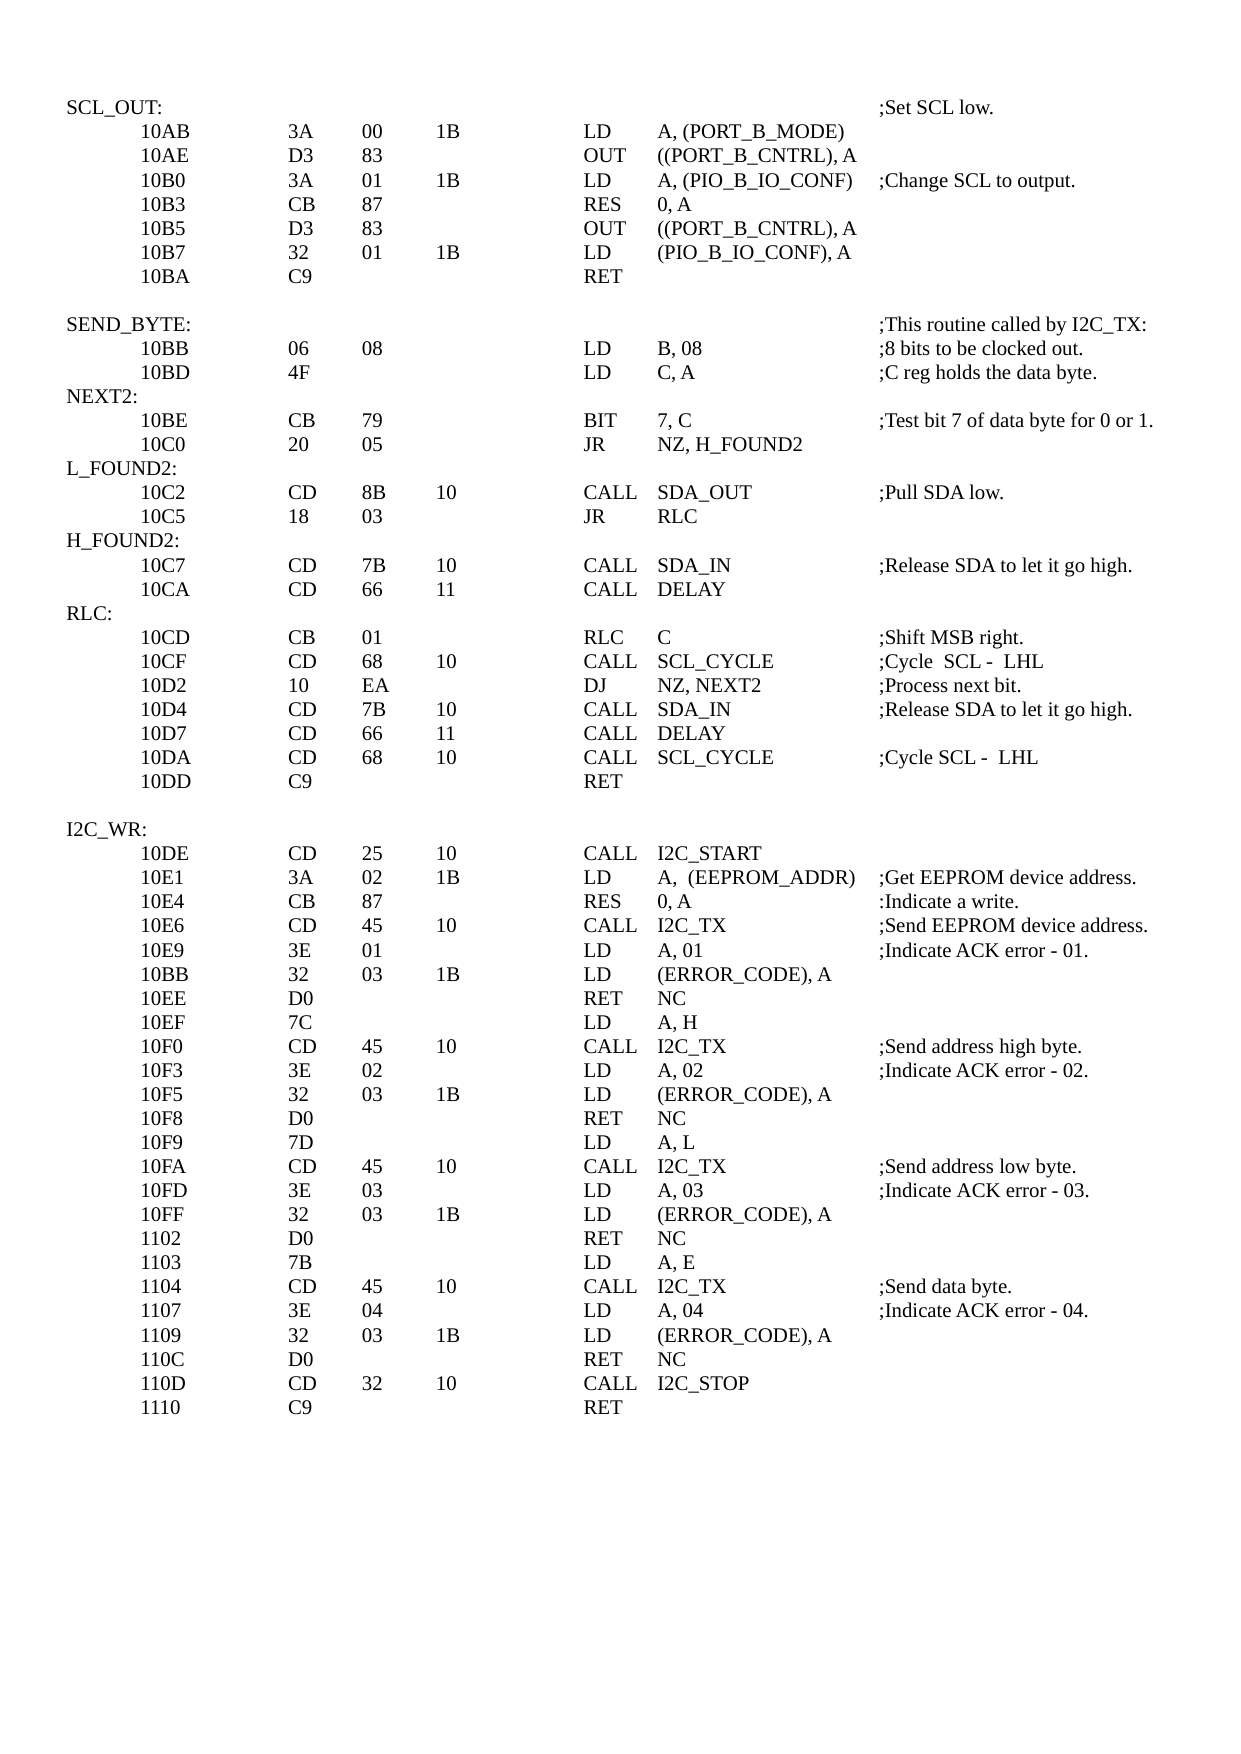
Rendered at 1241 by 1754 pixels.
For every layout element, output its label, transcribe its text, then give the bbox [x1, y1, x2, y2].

text 10B7 32 01 1B LD (PIO_B_IO_CONF), A [66, 240, 1172, 264]
text 1107 3E 04 LD A, 04 ;Indicate ACK error - 04. [66, 1298, 1172, 1322]
text 10DE CD 25 10 CALL I2C_START [66, 841, 1172, 865]
text 10DD C9 RET [66, 769, 1172, 793]
text 10FF 32 03 1B LD (ERROR_CODE), A [66, 1202, 1172, 1226]
text 10B3 CB 87 RES 0, A [66, 192, 1172, 216]
text NEXT2: [66, 384, 1172, 408]
text 10BE CB 79 BIT 7, C ;Test bit 7 of data byte for 0 or 1. [66, 408, 1172, 432]
text 10FA CD 45 10 CALL I2C_TX ;Send address low byte. [66, 1154, 1172, 1178]
text 10EE D0 RET NC [66, 986, 1172, 1010]
text 10D4 CD 7B 10 CALL SDA_IN ;Release SDA to let it go high. [66, 697, 1172, 721]
text 10BD 4F LD C, A ;C reg holds the data byte. [66, 360, 1172, 384]
text 10CA CD 66 11 CALL DELAY [66, 577, 1172, 601]
text 110D CD 32 10 CALL I2C_STOP [66, 1371, 1172, 1395]
text 10FD 3E 03 LD A, 03 ;Indicate ACK error - 03. [66, 1178, 1172, 1202]
text 10F8 D0 RET NC [66, 1106, 1172, 1130]
text 10E6 CD 45 10 CALL I2C_TX ;Send EEPROM device address. [66, 913, 1172, 937]
text 10D7 CD 66 11 CALL DELAY [66, 721, 1172, 745]
text 10E4 CB 87 RES 0, A :Indicate a write. [66, 889, 1172, 913]
text 10BA C9 RET [66, 264, 1172, 288]
text RLC: [66, 601, 1172, 625]
text 10C7 CD 7B 10 CALL SDA_IN ;Release SDA to let it go high. [66, 552, 1172, 577]
text 10F0 CD 45 10 CALL I2C_TX ;Send address high byte. [66, 1034, 1172, 1058]
text 10C5 18 03 JR RLC [66, 504, 1172, 528]
text 10B5 D3 83 OUT ((PORT_B_CNTRL), A [66, 216, 1172, 240]
text 10DA CD 68 10 CALL SCL_CYCLE ;Cycle SCL - LHL [66, 745, 1172, 769]
text 1109 32 03 1B LD (ERROR_CODE), A [66, 1322, 1172, 1347]
text 10E9 3E 01 LD A, 01 ;Indicate ACK error - 01. [66, 937, 1172, 962]
text 10C2 CD 8B 10 CALL SDA_OUT ;Pull SDA low. [66, 480, 1172, 504]
text 10B0 3A 01 1B LD A, (PIO_B_IO_CONF) ;Change SCL to output. [66, 167, 1172, 192]
text L_FOUND2: [66, 456, 1172, 480]
text 1103 7B LD A, E [66, 1250, 1172, 1274]
text 10CD CB 01 RLC C ;Shift MSB right. [66, 625, 1172, 649]
text I2C_WR: [66, 817, 1172, 841]
text 1104 CD 45 10 CALL I2C_TX ;Send data byte. [66, 1274, 1172, 1298]
text 1110 C9 RET [66, 1395, 1172, 1419]
text 10CF CD 68 10 CALL SCL_CYCLE ;Cycle SCL - LHL [66, 649, 1172, 673]
text SCL_OUT: ;Set SCL low. [66, 95, 1172, 119]
text 10BB 06 08 LD B, 08 ;8 bits to be clocked out. [66, 336, 1172, 360]
text 10D2 10 EA DJ NZ, NEXT2 ;Process next bit. [66, 673, 1172, 697]
text 10F5 32 03 1B LD (ERROR_CODE), A [66, 1082, 1172, 1106]
text 1102 D0 RET NC [66, 1226, 1172, 1250]
text 10F3 3E 02 LD A, 02 ;Indicate ACK error - 02. [66, 1058, 1172, 1082]
text H_FOUND2: [66, 528, 1172, 552]
text 10EF 7C LD A, H [66, 1010, 1172, 1034]
text 10F9 7D LD A, L [66, 1130, 1172, 1154]
text SEND_BYTE: ;This routine called by I2C_TX: [66, 312, 1172, 336]
text 110C D0 RET NC [66, 1347, 1172, 1371]
text 10BB 32 03 1B LD (ERROR_CODE), A [66, 962, 1172, 986]
text 10C0 20 05 JR NZ, H_FOUND2 [66, 432, 1172, 456]
text 10AB 3A 00 1B LD A, (PORT_B_MODE) [66, 119, 1172, 143]
text 10AE D3 83 OUT ((PORT_B_CNTRL), A [66, 143, 1172, 167]
text 10E1 3A 02 1B LD A, (EEPROM_ADDR) ;Get EEPROM device address. [66, 865, 1172, 889]
